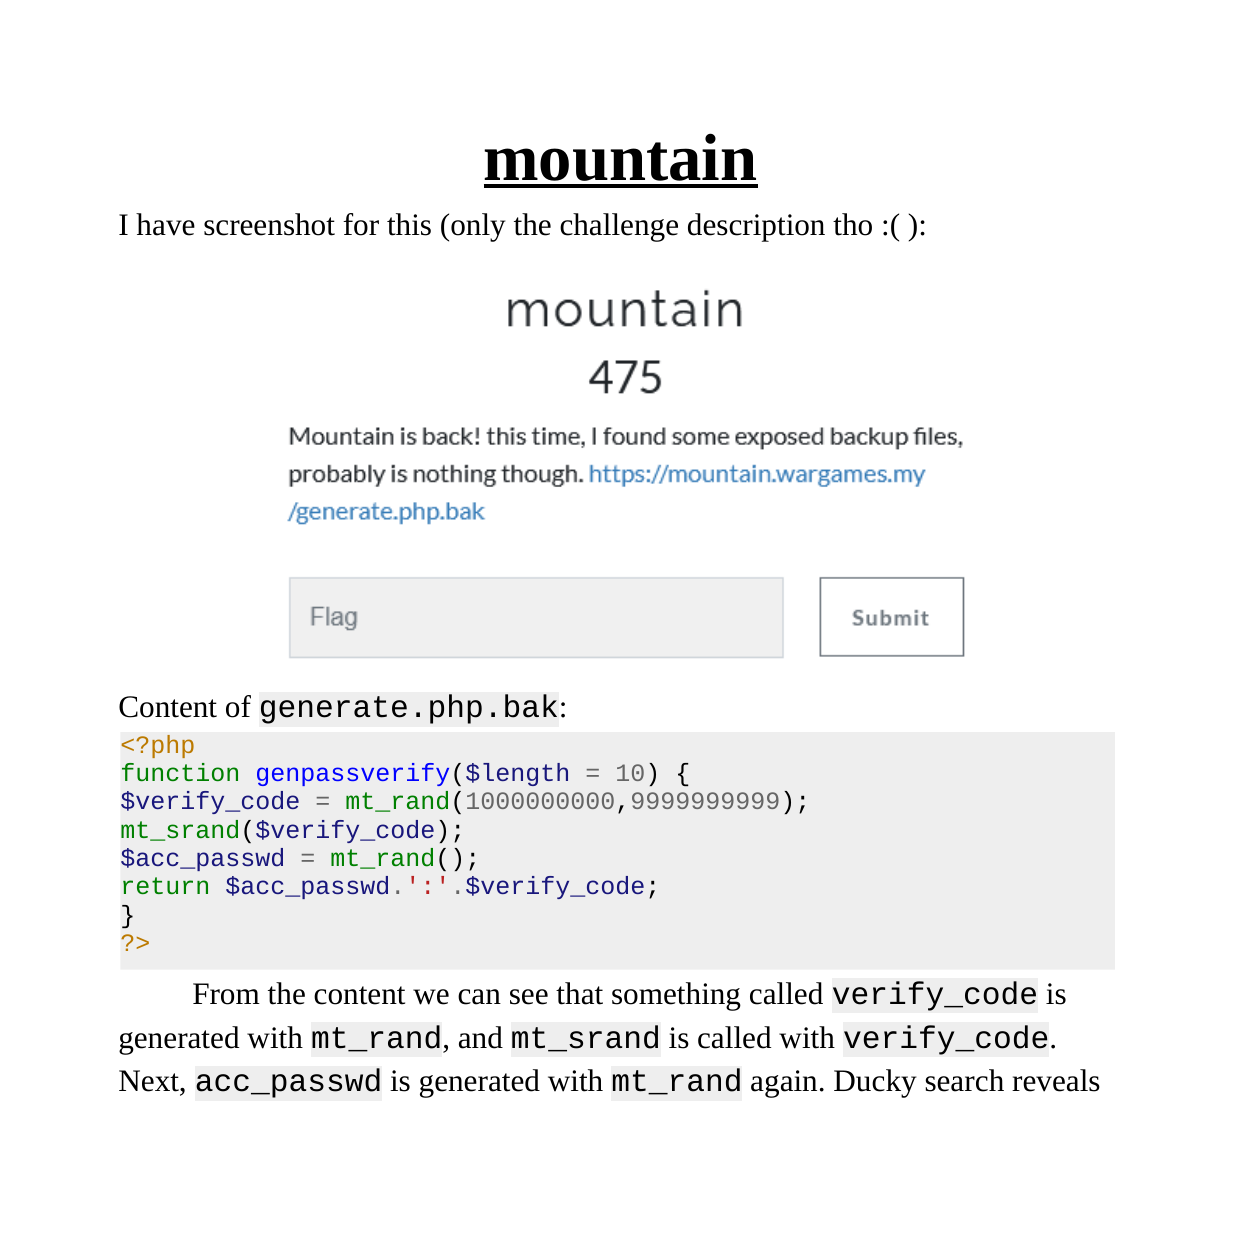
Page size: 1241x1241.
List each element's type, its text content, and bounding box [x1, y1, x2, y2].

text From the content we can see that something called verify_code is generated with mt_rand, and mt_srand is called with verify_code. Next, acc_passwd is generated with mt_rand again. Ducky search reveals mt_rand is a random number generator based on Mersenne Twister, while the function mt_srand is used to set the seed of the RNG. [118, 733, 1122, 1101]
text I have screenshot for this (only the challenge description tho :( ): [118, 206, 1122, 242]
text Content of generate.php.bak: [118, 247, 1122, 727]
picture [246, 266, 1003, 684]
title mountain [118, 118, 1122, 195]
